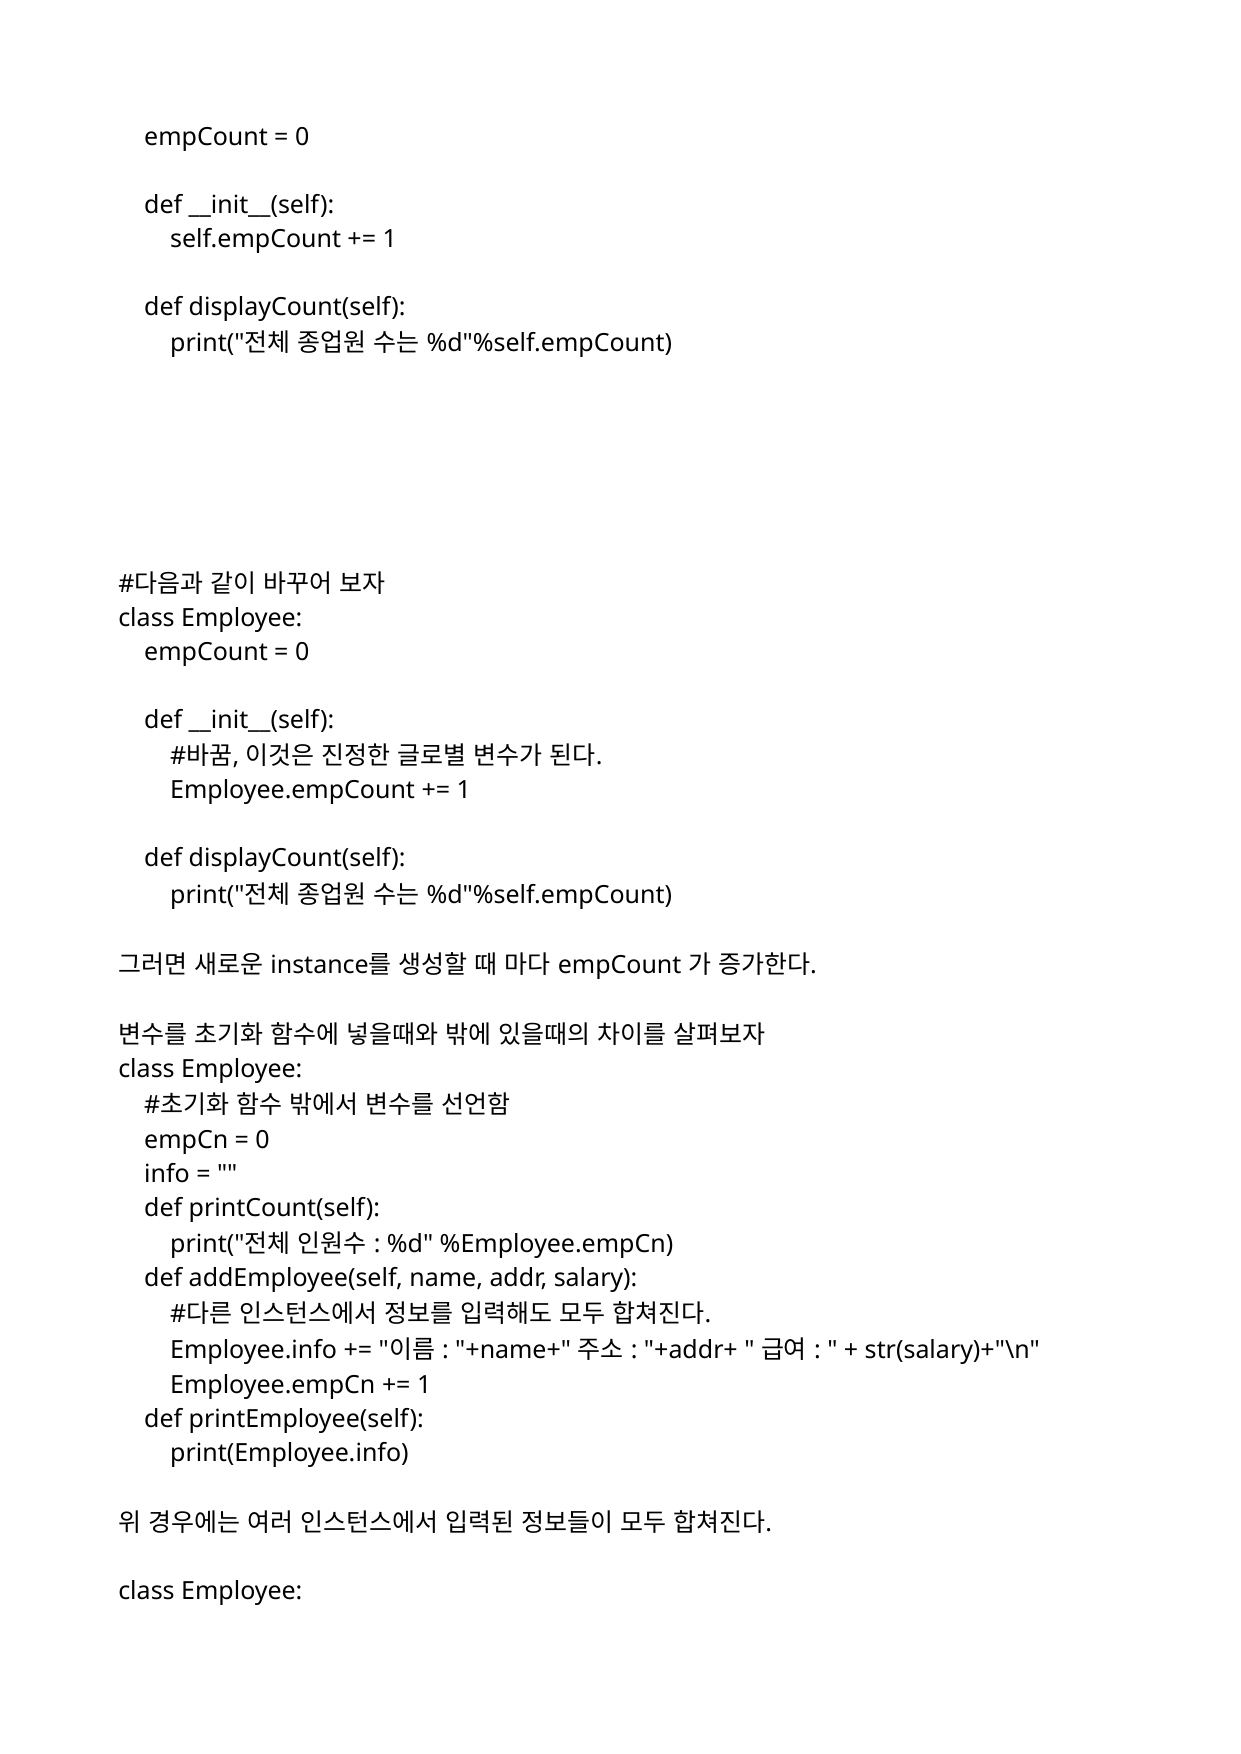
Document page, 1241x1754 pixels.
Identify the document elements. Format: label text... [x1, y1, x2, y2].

text self.empCount += 1 [118, 220, 1122, 254]
text class Employee: [118, 1051, 1122, 1085]
text info = "" [118, 1155, 1122, 1189]
text def addEmployee(self, name, addr, salary): [118, 1260, 1122, 1294]
text empCount = 0 [118, 118, 1122, 152]
text def printCount(self): [118, 1189, 1122, 1223]
text empCn = 0 [118, 1121, 1122, 1155]
text Employee.empCn += 1 [118, 1366, 1122, 1400]
text def __init__(self): [118, 186, 1122, 220]
text #다음과 같이 바꾸어 보자 [118, 563, 1122, 599]
text def printEmployee(self): [118, 1400, 1122, 1434]
text print("전체 종업원 수는 %d"%self.empCount) [118, 322, 1122, 359]
text empCount = 0 [118, 633, 1122, 667]
text def displayCount(self): [118, 288, 1122, 322]
text #다른 인스턴스에서 정보를 입력해도 모두 합쳐진다. [118, 1294, 1122, 1330]
text 변수를 초기화 함수에 넣을때와 밖에 있을때의 차이를 살펴보자 [118, 1015, 1122, 1051]
text print("전체 종업원 수는 %d"%self.empCount) [118, 874, 1122, 910]
text Employee.empCount += 1 [118, 772, 1122, 806]
text #초기화 함수 밖에서 변수를 선언함 [118, 1085, 1122, 1121]
text def __init__(self): [118, 702, 1122, 736]
text print("전체 인원수 : %d" %Employee.empCn) [118, 1223, 1122, 1260]
text Employee.info += "이름 : "+name+" 주소 : "+addr+ " 급여 : " + str(salary)+"\n" [118, 1330, 1122, 1366]
text class Employee: [118, 599, 1122, 633]
text def displayCount(self): [118, 840, 1122, 874]
text print(Employee.info) [118, 1434, 1122, 1468]
text #바꿈, 이것은 진정한 글로별 변수가 된다. [118, 736, 1122, 772]
text 그러면 새로운 instance를 생성할 때 마다 empCount 가 증가한다. [118, 944, 1122, 981]
text 위 경우에는 여러 인스턴스에서 입력된 정보들이 모두 합쳐진다. [118, 1502, 1122, 1539]
text class Employee: [118, 1573, 1122, 1607]
